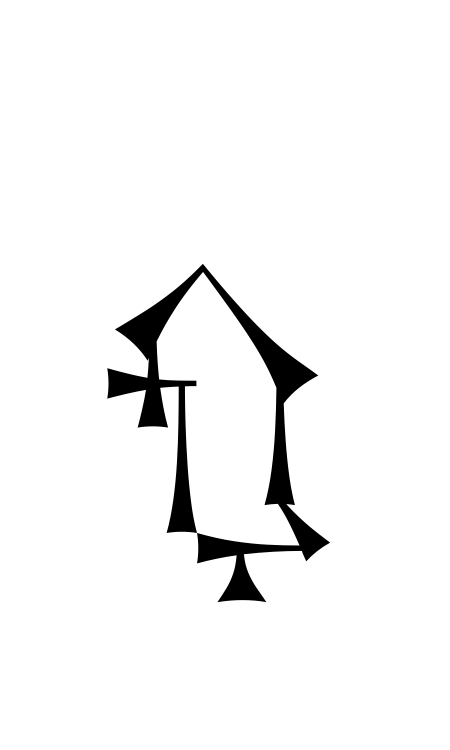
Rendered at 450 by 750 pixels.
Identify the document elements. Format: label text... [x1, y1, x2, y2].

text 𒈤 [118, 118, 332, 623]
